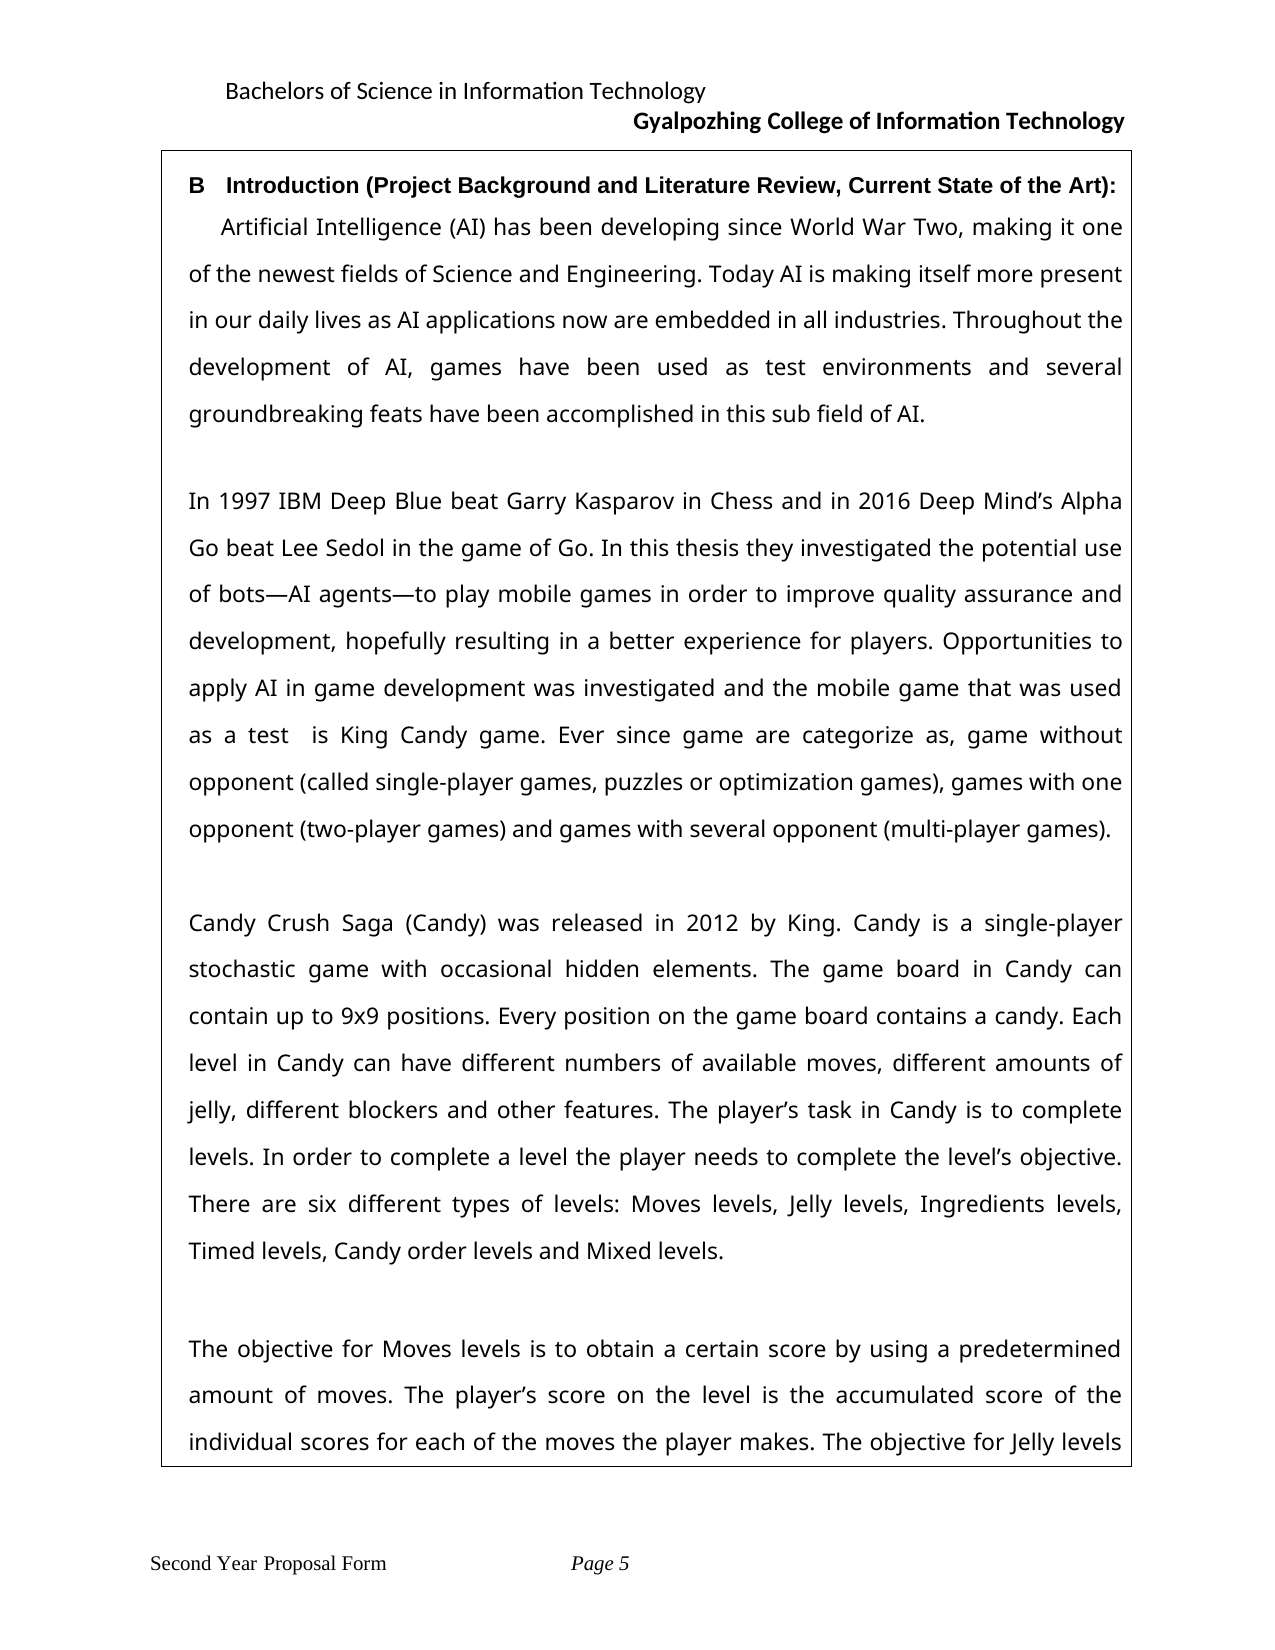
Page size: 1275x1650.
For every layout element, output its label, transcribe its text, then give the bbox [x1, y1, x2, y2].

table_header Introduction (Project Background and Literature Review, Current State of the Art): Artificial Intelligence (AI) has been developing since World War Two, making it one of the newest fields of Science and Engineering. Today AI is making itself more present in our daily lives as AI applications now are embedded in all industries. Throughout the development of AI, games have been used as test environments and several groundbreaking feats have been accomplished in this sub field of AI. In 1997 IBM Deep Blue beat Garry Kasparov in Chess and in 2016 Deep Mind’s Alpha Go beat Lee Sedol in the game of Go. In this thesis they investigated the potential use of bots—AI agents—to play mobile games in order to improve quality assurance and development, hopefully resulting in a better experience for players. Opportunities to apply AI in game development was investigated and the mobile game that was used as a test is King Candy game. Ever since game are categorize as, game without opponent (called single-player games, puzzles or optimization games), games with one opponent (two-player games) and games with several opponent (multi-player games). Candy Crush Saga (Candy) was released in 2012 by King. Candy is a single-player stochastic game with occasional hidden elements. The game board in Candy can contain up to 9x9 positions. Every position on the game board contains a candy. Each level in Candy can have different numbers of available moves, different amounts of jelly, different blockers and other features. The player’s task in Candy is to complete levels. In order to complete a level the player needs to complete the level’s objective. There are six different types of levels: Moves levels, Jelly levels, Ingredients levels, Timed levels, Candy order levels and Mixed levels. The objective for Moves levels is to obtain a certain score by using a predetermined amount of moves. The player’s score on the level is the accumulated score of the individual scores for each of the moves the player makes. The objective for Jelly levels [162, 151, 1131, 1466]
